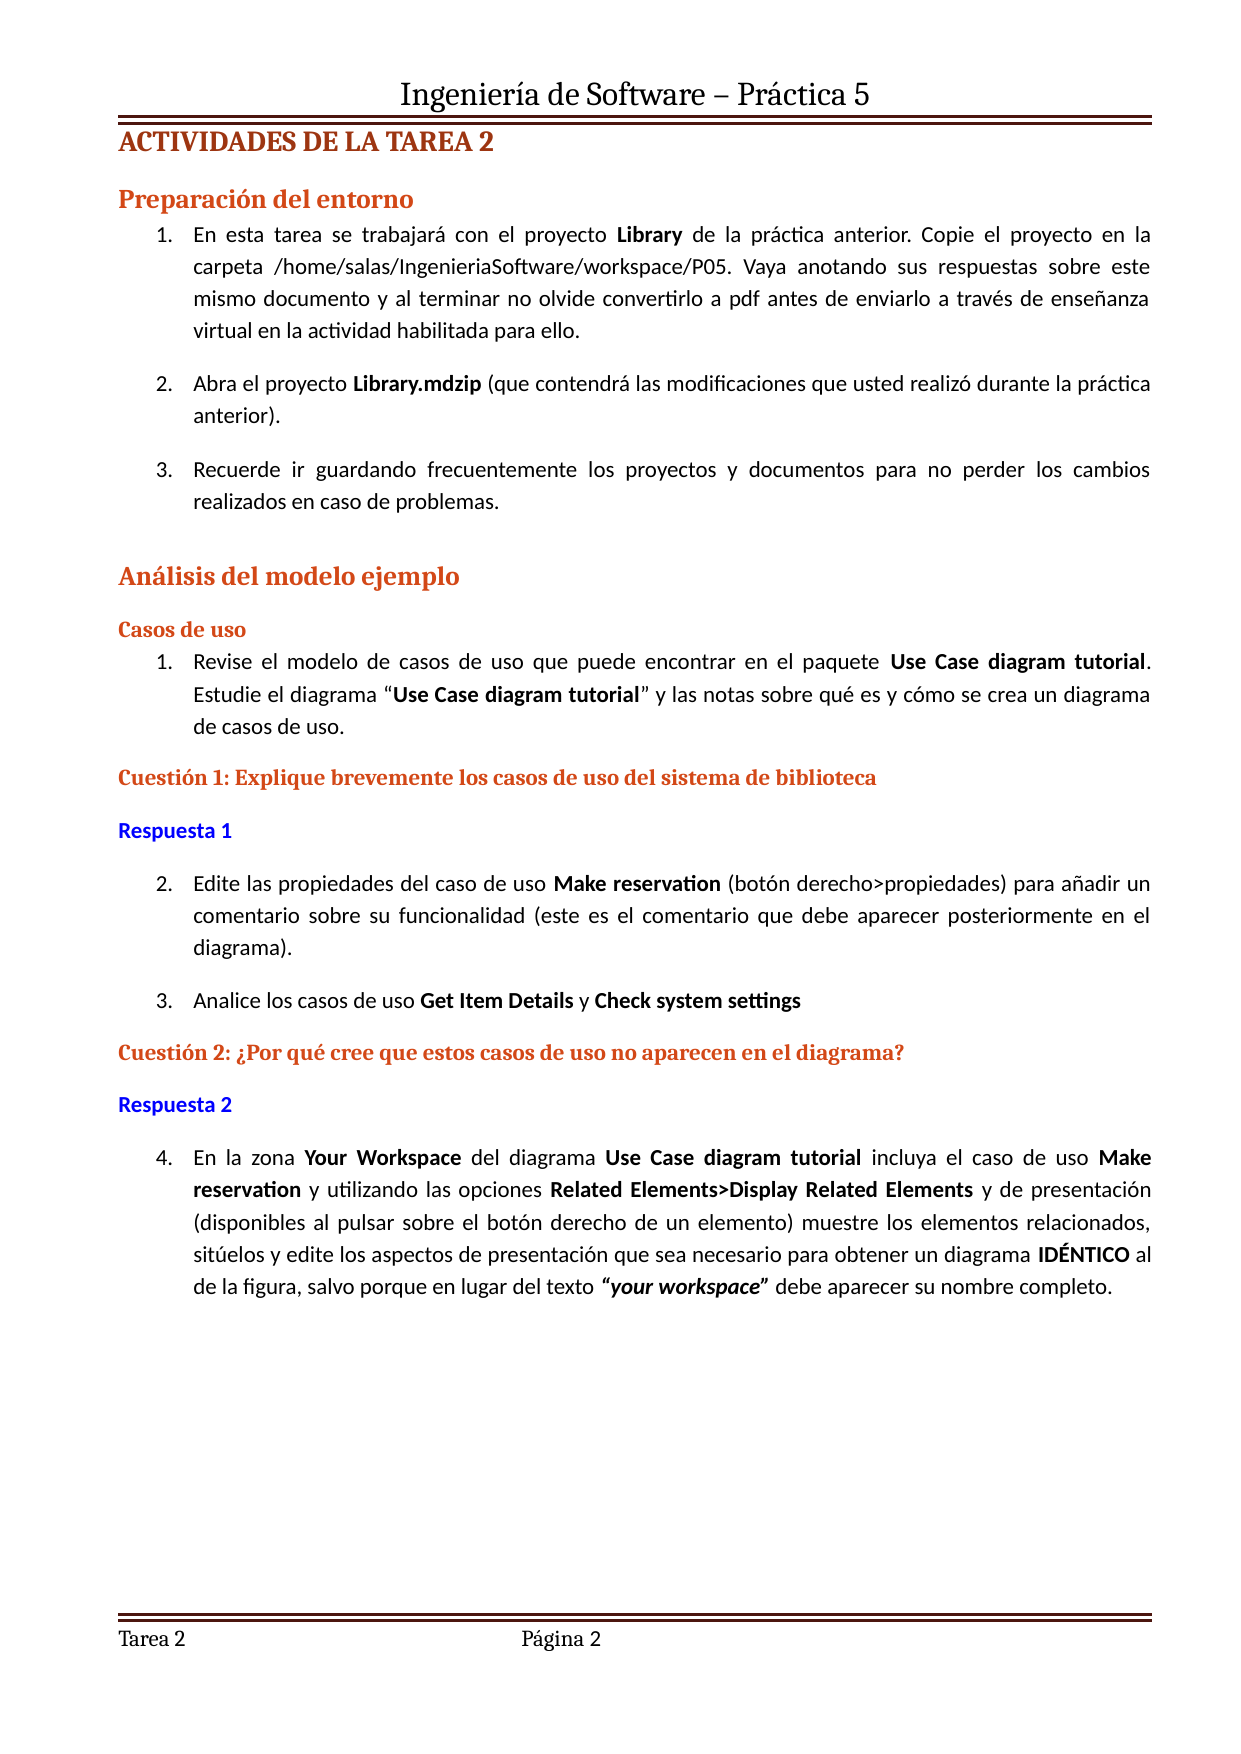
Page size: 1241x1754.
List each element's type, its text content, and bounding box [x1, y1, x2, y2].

text Respuesta 1 [118, 816, 1152, 844]
list Revise el modelo de casos de uso que puede encontrar en el paquete Use Case diagram tutorial. Estudie el diagrama “Use Case diagram tutorial” y las notas sobre qué es y cómo se crea un diagrama de casos de uso. [156, 647, 1152, 740]
text Cuestión 2: ¿Por qué cree que estos casos de uso no aparecen en el diagrama? [118, 1039, 1152, 1066]
text Respuesta 2 [118, 1090, 1152, 1118]
subtitle Preparación del entorno [118, 184, 1152, 215]
list En esta tarea se trabajará con el proyecto Library de la práctica anterior. Copie el proyecto en la carpeta /home/salas/IngenieriaSoftware/workspace/P05. Vaya anotando sus respuestas sobre este mismo documento y al terminar no olvide convertirlo a pdf antes de enviarlo a través de enseñanza virtual en la actividad habilitada para ello. [156, 220, 1152, 344]
list En la zona Your Workspace del diagrama Use Case diagram tutorial incluya el caso de uso Make reservation y utilizando las opciones Related Elements>Display Related Elements y de presentación (disponibles al pulsar sobre el botón derecho de un elemento) muestre los elementos relacionados, sitúelos y edite los aspectos de presentación que sea necesario para obtener un diagrama IDÉNTICO al de la figura, salvo porque en lugar del texto “your workspace” debe aparecer su nombre completo. [156, 1143, 1152, 1300]
list Recuerde ir guardando frecuentemente los proyectos y documentos para no perder los cambios realizados en caso de problemas. [156, 455, 1152, 515]
text Cuestión 1: Explique brevemente los casos de uso del sistema de biblioteca [118, 765, 1152, 791]
list Abra el proyecto Library.mdzip (que contendrá las modificaciones que usted realizó durante la práctica anterior). [156, 369, 1152, 430]
subtitle Casos de uso [118, 617, 1152, 644]
list Analice los casos de uso Get Item Details y Check system settings [156, 986, 1152, 1014]
subtitle Análisis del modelo ejemplo [118, 561, 1152, 592]
list Edite las propiedades del caso de uso Make reservation (botón derecho>propiedades) para añadir un comentario sobre su funcionalidad (este es el comentario que debe aparecer posteriormente en el diagrama). [156, 869, 1152, 961]
subtitle ACTIVIDADES DE LA TAREA 2 [118, 125, 1152, 158]
